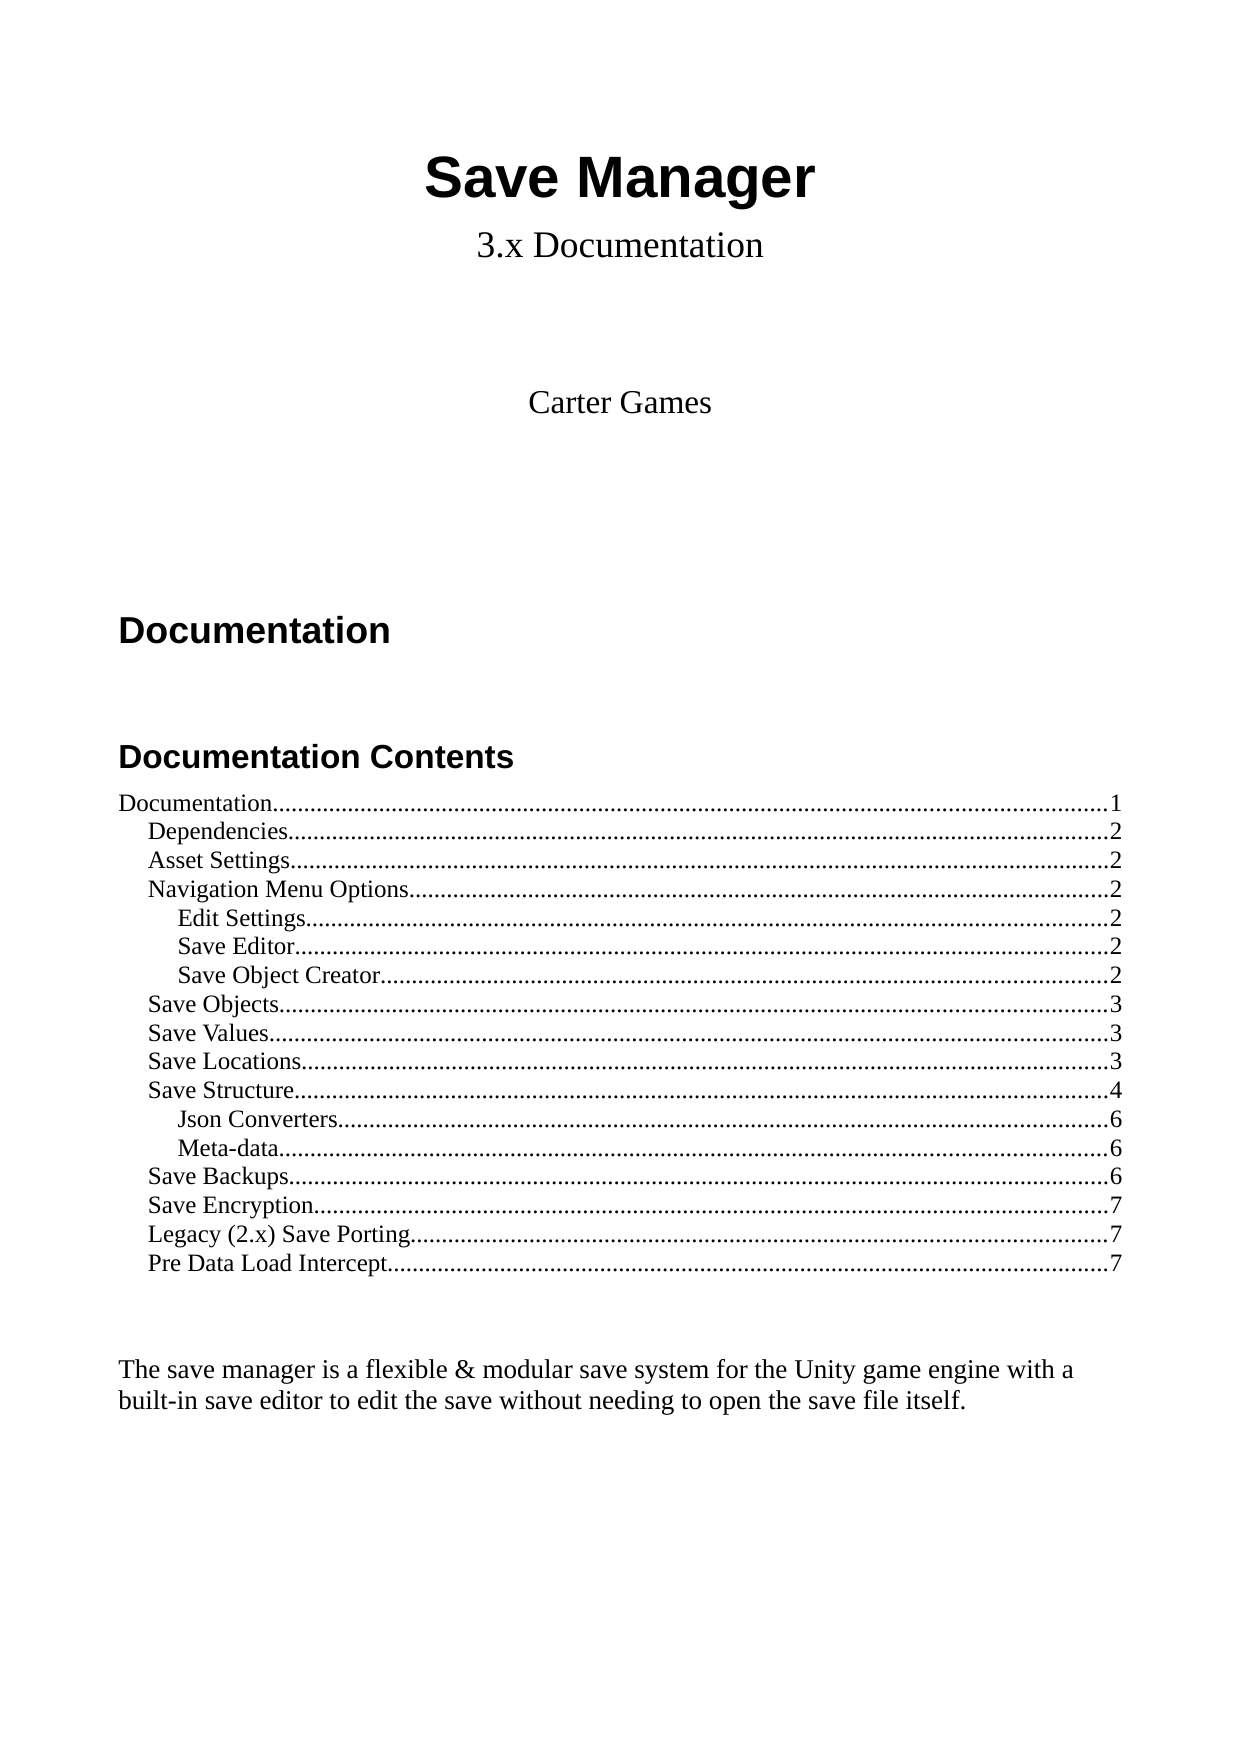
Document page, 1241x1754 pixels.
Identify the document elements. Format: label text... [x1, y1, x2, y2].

text Save Backups 6 [148, 1161, 1122, 1190]
text Save Values 3 [148, 1018, 1122, 1046]
text Save Editor 2 [177, 931, 1122, 960]
text Save Object Creator 2 [177, 960, 1122, 989]
text Pre Data Load Intercept 7 [148, 1248, 1122, 1276]
text The save manager is a flexible & modular save system for the Unity game engine with a built-in save editor to edit the save without needing to open the save file itself. [118, 1353, 1122, 1415]
text Meta-data 6 [177, 1133, 1122, 1161]
text Save Structure 4 [148, 1075, 1122, 1104]
text Navigation Menu Options 2 [148, 874, 1122, 903]
text Documentation 1 [118, 788, 1122, 816]
title Save Manager [118, 143, 1122, 210]
subtitle Documentation Contents [118, 737, 1122, 775]
text Save Encryption 7 [148, 1190, 1122, 1219]
text Json Converters 6 [177, 1104, 1122, 1133]
text Carter Games [118, 382, 1122, 420]
text Legacy (2.x) Save Porting 7 [148, 1219, 1122, 1248]
text Edit Settings 2 [177, 903, 1122, 931]
text Save Locations 3 [148, 1046, 1122, 1075]
text Dependencies 2 [148, 816, 1122, 845]
text Asset Settings 2 [148, 845, 1122, 874]
text 3.x Documentation [118, 223, 1122, 266]
text Save Objects 3 [148, 989, 1122, 1018]
subtitle Documentation [118, 608, 1122, 652]
